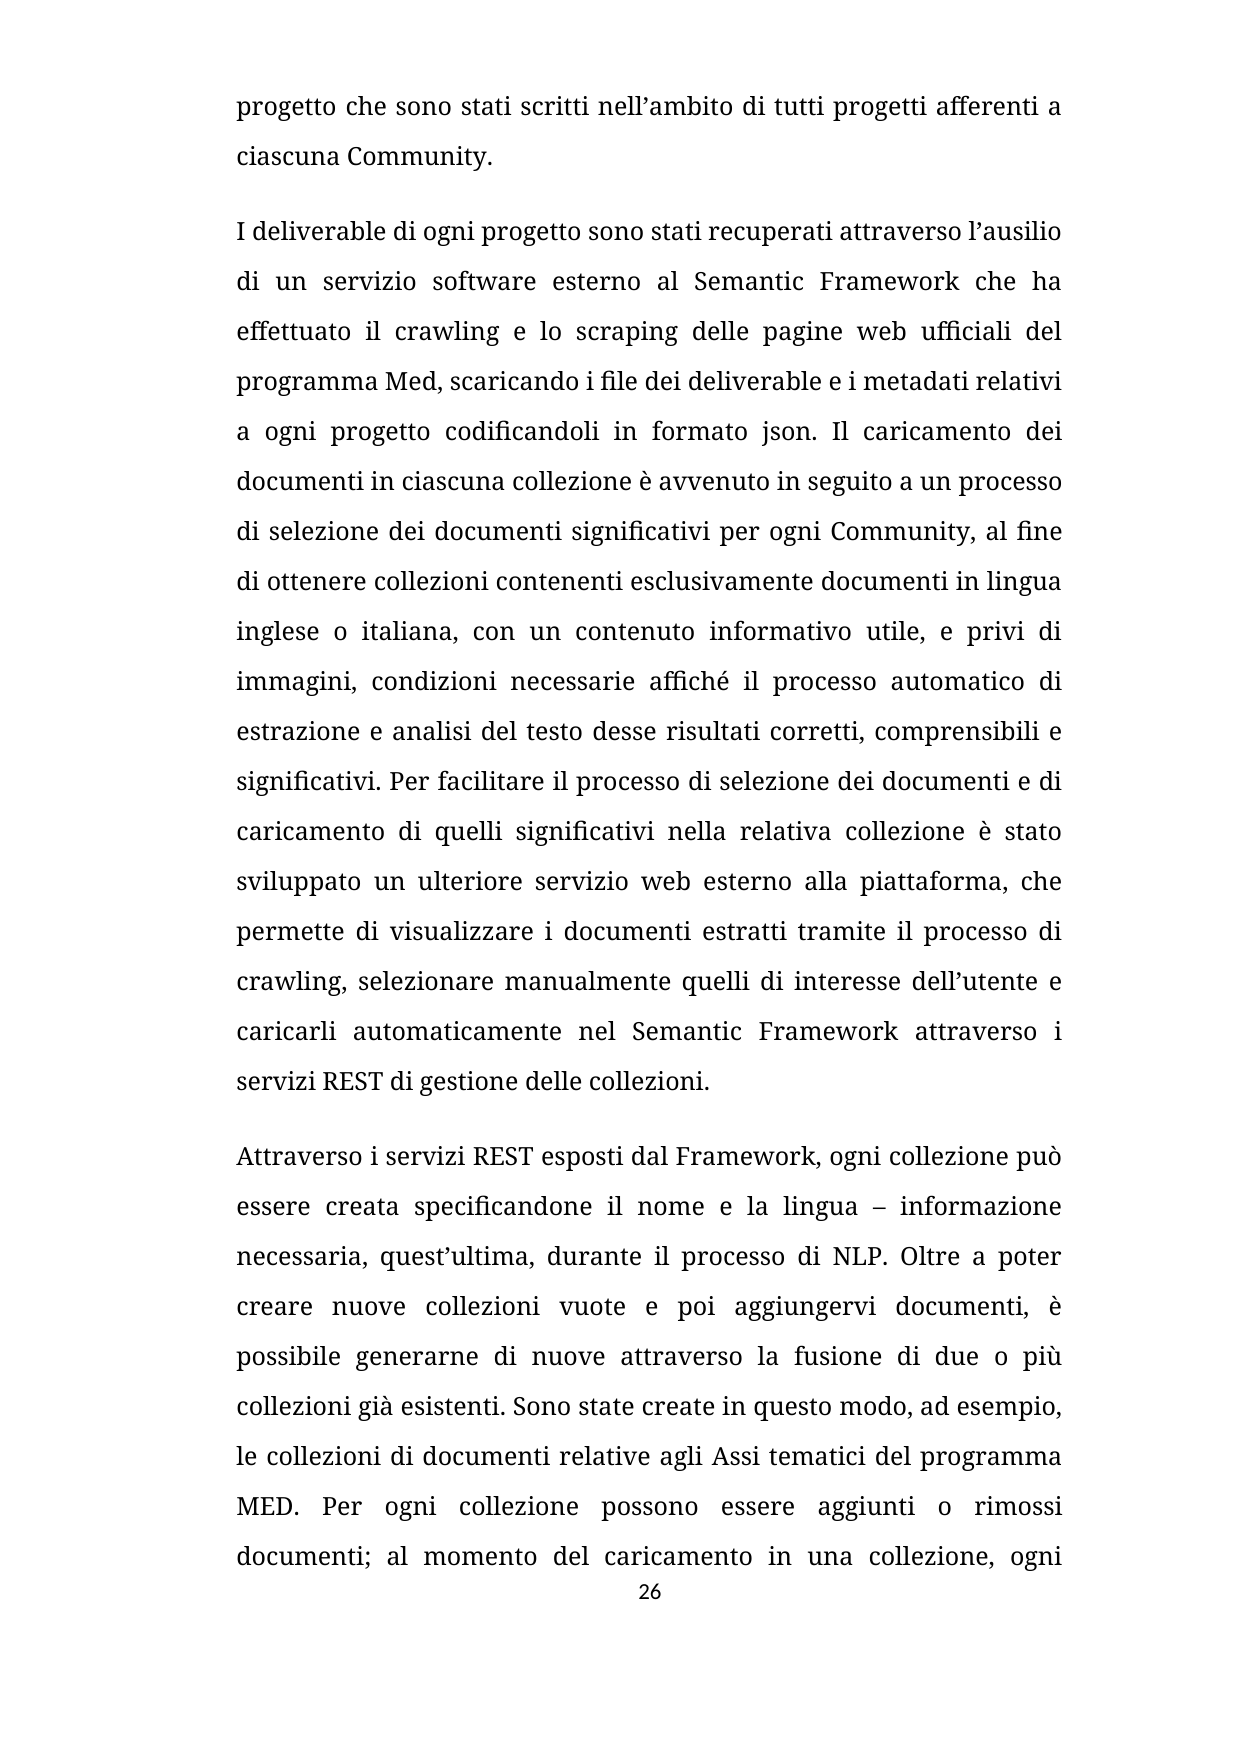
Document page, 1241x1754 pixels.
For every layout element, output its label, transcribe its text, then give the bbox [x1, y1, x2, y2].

text progetto che sono stati scritti nell’ambito di tutti progetti afferenti a ciascuna Community. [236, 75, 1063, 175]
text I deliverable di ogni progetto sono stati recuperati attraverso l’ausilio di un servizio software esterno al Semantic Framework che ha effettuato il crawling e lo scraping delle pagine web ufficiali del programma Med, scaricando i file dei deliverable e i metadati relativi a ogni progetto codificandoli in formato json. Il caricamento dei documenti in ciascuna collezione è avvenuto in seguito a un processo di selezione dei documenti significativi per ogni Community, al fine di ottenere collezioni contenenti esclusivamente documenti in lingua inglese o italiana, con un contenuto informativo utile, e privi di immagini, condizioni necessarie affiché il processo automatico di estrazione e analisi del testo desse risultati corretti, comprensibili e significativi. Per facilitare il processo di selezione dei documenti e di caricamento di quelli significativi nella relativa collezione è stato sviluppato un ulteriore servizio web esterno alla piattaforma, che permette di visualizzare i documenti estratti tramite il processo di crawling, selezionare manualmente quelli di interesse dell’utente e caricarli automaticamente nel Semantic Framework attraverso i servizi REST di gestione delle collezioni. [236, 200, 1063, 1100]
text Attraverso i servizi REST esposti dal Framework, ogni collezione può essere creata specificandone il nome e la lingua – informazione necessaria, quest’ultima, durante il processo di NLP. Oltre a poter creare nuove collezioni vuote e poi aggiungervi documenti, è possibile generarne di nuove attraverso la fusione di due o più collezioni già esistenti. Sono state create in questo modo, ad esempio, le collezioni di documenti relative agli Assi tematici del programma MED. Per ogni collezione possono essere aggiunti o rimossi documenti; al momento del caricamento in una collezione, ogni [236, 1125, 1063, 1575]
